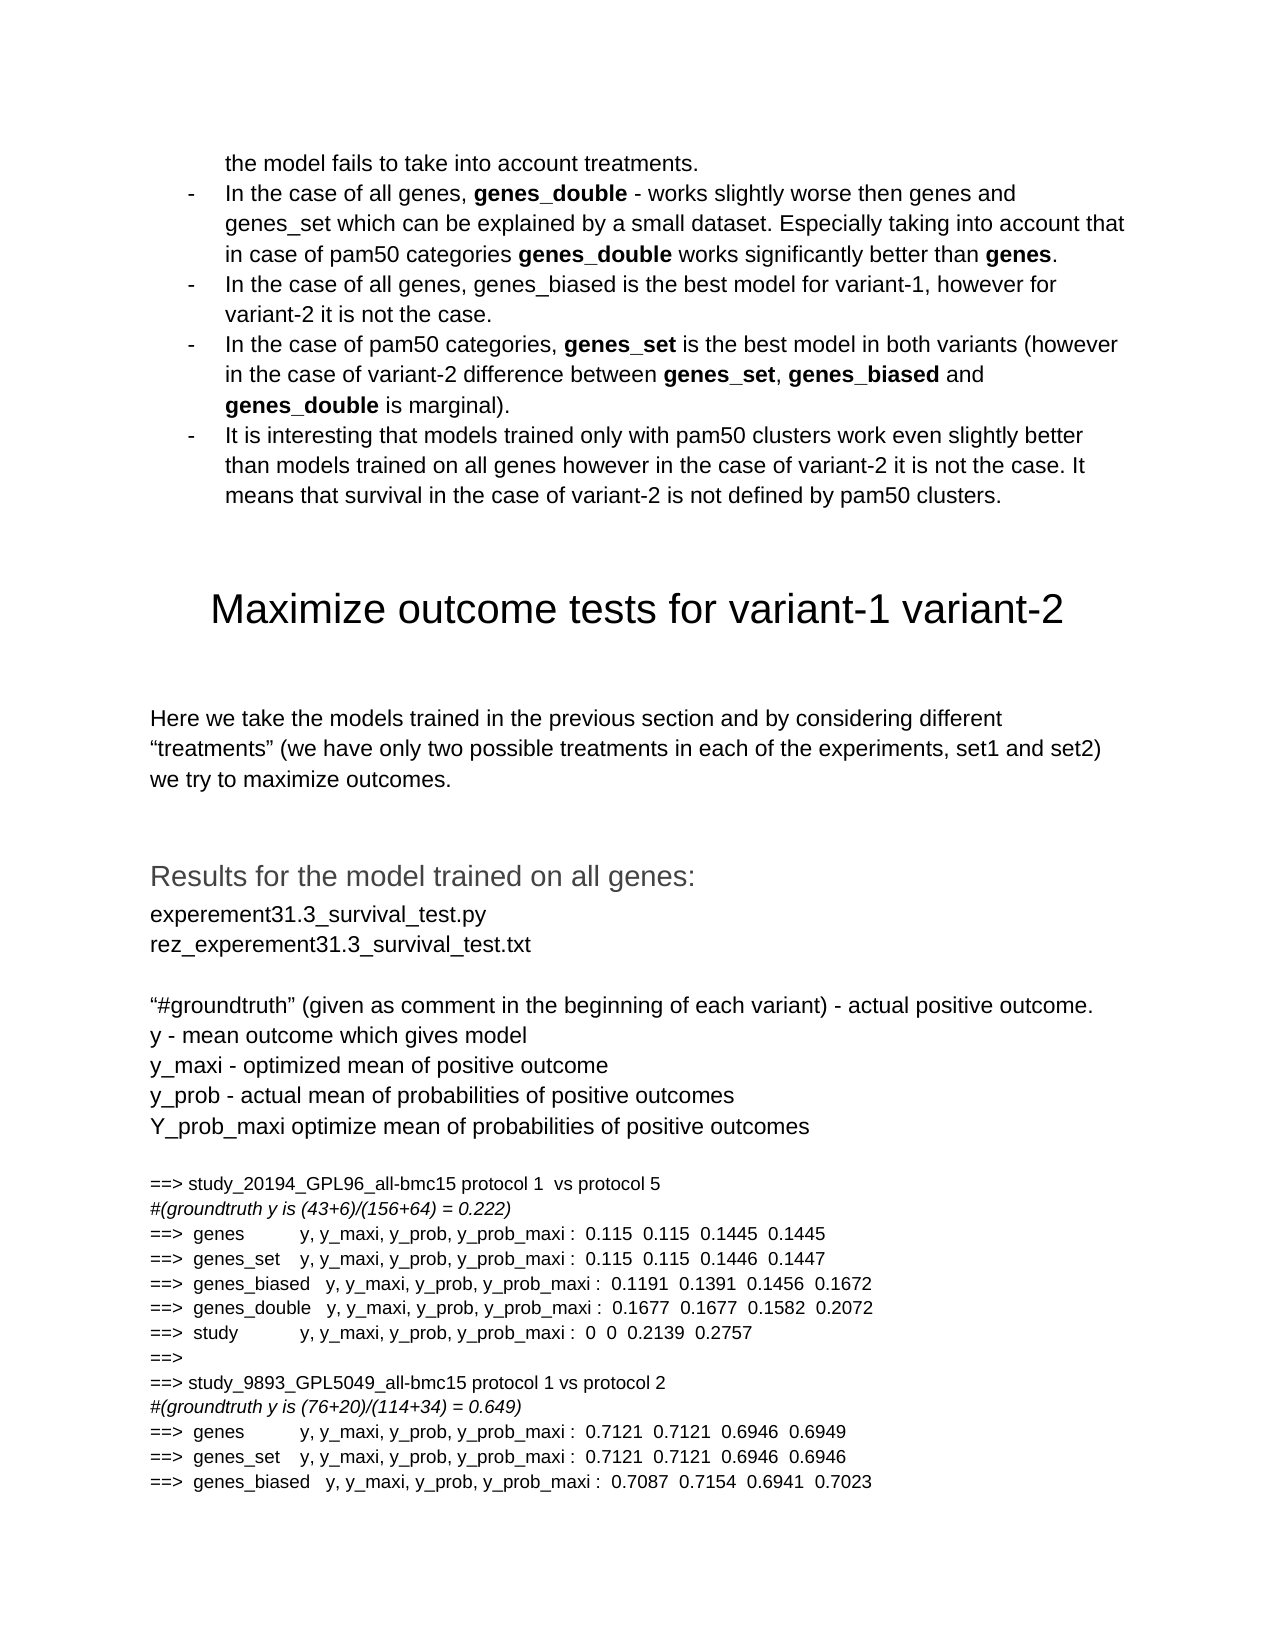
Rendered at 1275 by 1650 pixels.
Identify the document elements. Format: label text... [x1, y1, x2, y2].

text ==> genes y, y_maxi, y_prob, y_prob_maxi : 0.7121 0.7121 0.6946 0.6949 [150, 1421, 1125, 1443]
list It is interesting that models trained only with pam50 clusters work even slightly better than models trained on all genes however in the case of variant-2 it is not the case. It means that survival in the case of variant-2 is not defined by pam50 clusters. [187, 422, 1125, 509]
text ==> study y, y_maxi, y_prob, y_prob_maxi : 0 0 0.2139 0.2757 [150, 1322, 1125, 1343]
text “#groundtruth” (given as comment in the beginning of each variant) - actual positive outcome. [150, 992, 1125, 1018]
text #(groundtruth y is (43+6)/(156+64) = 0.222) [150, 1198, 1125, 1219]
text y - mean outcome which gives model [150, 1022, 1125, 1048]
text ==> genes_biased y, y_maxi, y_prob, y_prob_maxi : 0.1191 0.1391 0.1456 0.1672 [150, 1272, 1125, 1294]
text ==> genes_double y, y_maxi, y_prob, y_prob_maxi : 0.1677 0.1677 0.1582 0.2072 [150, 1297, 1125, 1319]
text #(groundtruth y is (76+20)/(114+34) = 0.649) [150, 1396, 1125, 1418]
subtitle Maximize outcome tests for variant-1 variant-2 [150, 584, 1125, 632]
text Y_prob_maxi optimize mean of probabilities of positive outcomes [150, 1113, 1125, 1139]
text ==> genes_set y, y_maxi, y_prob, y_prob_maxi : 0.7121 0.7121 0.6946 0.6946 [150, 1446, 1125, 1467]
text Here we take the models trained in the previous section and by considering different “treatments” (we have only two possible treatments in each of the experiments, set1 and set2) we try to maximize outcomes. [150, 705, 1125, 792]
text ==> genes y, y_maxi, y_prob, y_prob_maxi : 0.115 0.115 0.1445 0.1445 [150, 1223, 1125, 1244]
text ==> genes_set y, y_maxi, y_prob, y_prob_maxi : 0.115 0.115 0.1446 0.1447 [150, 1247, 1125, 1269]
text ==> genes_biased y, y_maxi, y_prob, y_prob_maxi : 0.7087 0.7154 0.6941 0.7023 [150, 1471, 1125, 1492]
text experement31.3_survival_test.py [150, 901, 1125, 928]
text ==> study_9893_GPL5049_all-bmc15 protocol 1 vs protocol 2 [150, 1371, 1125, 1393]
list In the case of all genes, genes_double - works slightly worse then genes and genes_set which can be explained by a small dataset. Especially taking into account that in case of pam50 categories genes_double works significantly better than genes. [187, 180, 1125, 267]
list the model fails to take into account treatments. [187, 150, 1125, 176]
text y_maxi - optimized mean of positive outcome [150, 1052, 1125, 1079]
subtitle Results for the model trained on all genes: [150, 859, 1125, 893]
text y_prob - actual mean of probabilities of positive outcomes [150, 1082, 1125, 1109]
text rez_experement31.3_survival_test.txt [150, 931, 1125, 958]
text ==> study_20194_GPL96_all-bmc15 protocol 1 vs protocol 5 [150, 1173, 1125, 1195]
text ==> [150, 1347, 1125, 1368]
list In the case of pam50 categories, genes_set is the best model in both variants (however in the case of variant-2 difference between genes_set, genes_biased and genes_double is marginal). [187, 331, 1125, 418]
list In the case of all genes, genes_biased is the best model for variant-1, however for variant-2 it is not the case. [187, 271, 1125, 327]
